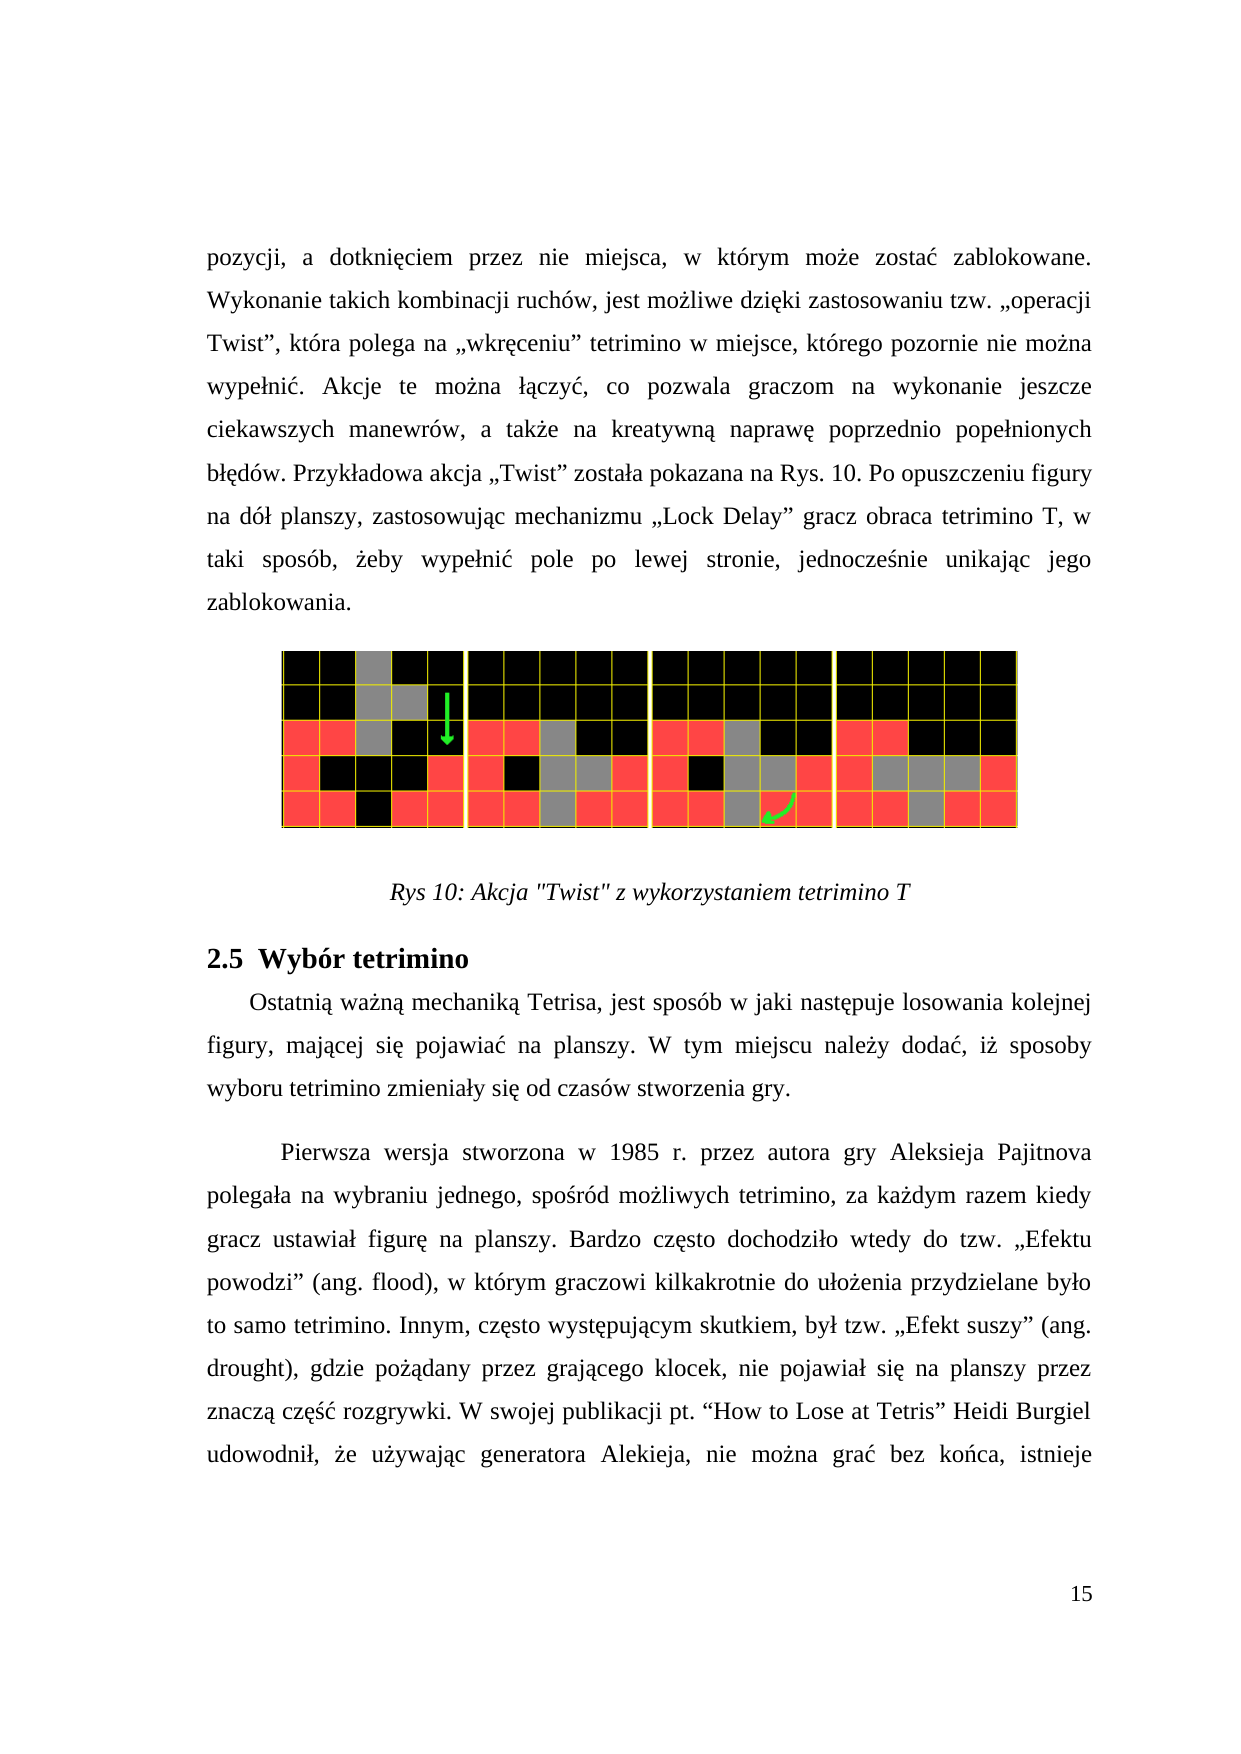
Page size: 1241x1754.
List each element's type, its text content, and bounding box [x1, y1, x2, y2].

text Ostatnią ważną mechaniką Tetrisa, jest sposób w jaki następuje losowania kolejnej figury, mającej się pojawiać na planszy. W tym miejscu należy dodać, iż sposoby wyboru tetrimino zmieniały się od czasów stworzenia gry. [207, 987, 1093, 1102]
picture [281, 651, 1018, 828]
text Pierwsza wersja stworzona w 1985 r. przez autora gry Aleksieja Pajitnova polegała na wybraniu jednego, spośród możliwych tetrimino, za każdym razem kiedy gracz ustawiał figurę na planszy. Bardzo często dochodziło wtedy do tzw. „Efektu powodzi” (ang. flood), w którym graczowi kilkakrotnie do ułożenia przydzielane było to samo tetrimino. Innym, często występującym skutkiem, był tzw. „Efekt suszy” (ang. drought), gdzie pożądany przez grającego klocek, nie pojawiał się na planszy przez znaczą część rozgrywki. W swojej publikacji pt. “How to Lose at Tetris” Heidi Burgiel udowodnił, że używając generatora Alekieja, nie można grać bez końca, istnieje [207, 1137, 1093, 1468]
text Rys 10: Akcja "Twist" z wykorzystaniem tetrimino T [207, 651, 1093, 906]
subtitle 2.5 Wybór tetrimino [207, 941, 1093, 975]
text pozycji, a dotknięciem przez nie miejsca, w którym może zostać zablokowane. Wykonanie takich kombinacji ruchów, jest możliwe dzięki zastosowaniu tzw. „operacji Twist”, która polega na „wkręceniu” tetrimino w miejsce, którego pozornie nie można wypełnić. Akcje te można łączyć, co pozwala graczom na wykonanie jeszcze ciekawszych manewrów, a także na kreatywną naprawę poprzednio popełnionych błędów. Przykładowa akcja „Twist” została pokazana na Rys. 10. Po opuszczeniu figury na dół planszy, zastosowując mechanizmu „Lock Delay” gracz obraca tetrimino T, w taki sposób, żeby wypełnić pole po lewej stronie, jednocześnie unikając jego zablokowania. [207, 242, 1093, 616]
